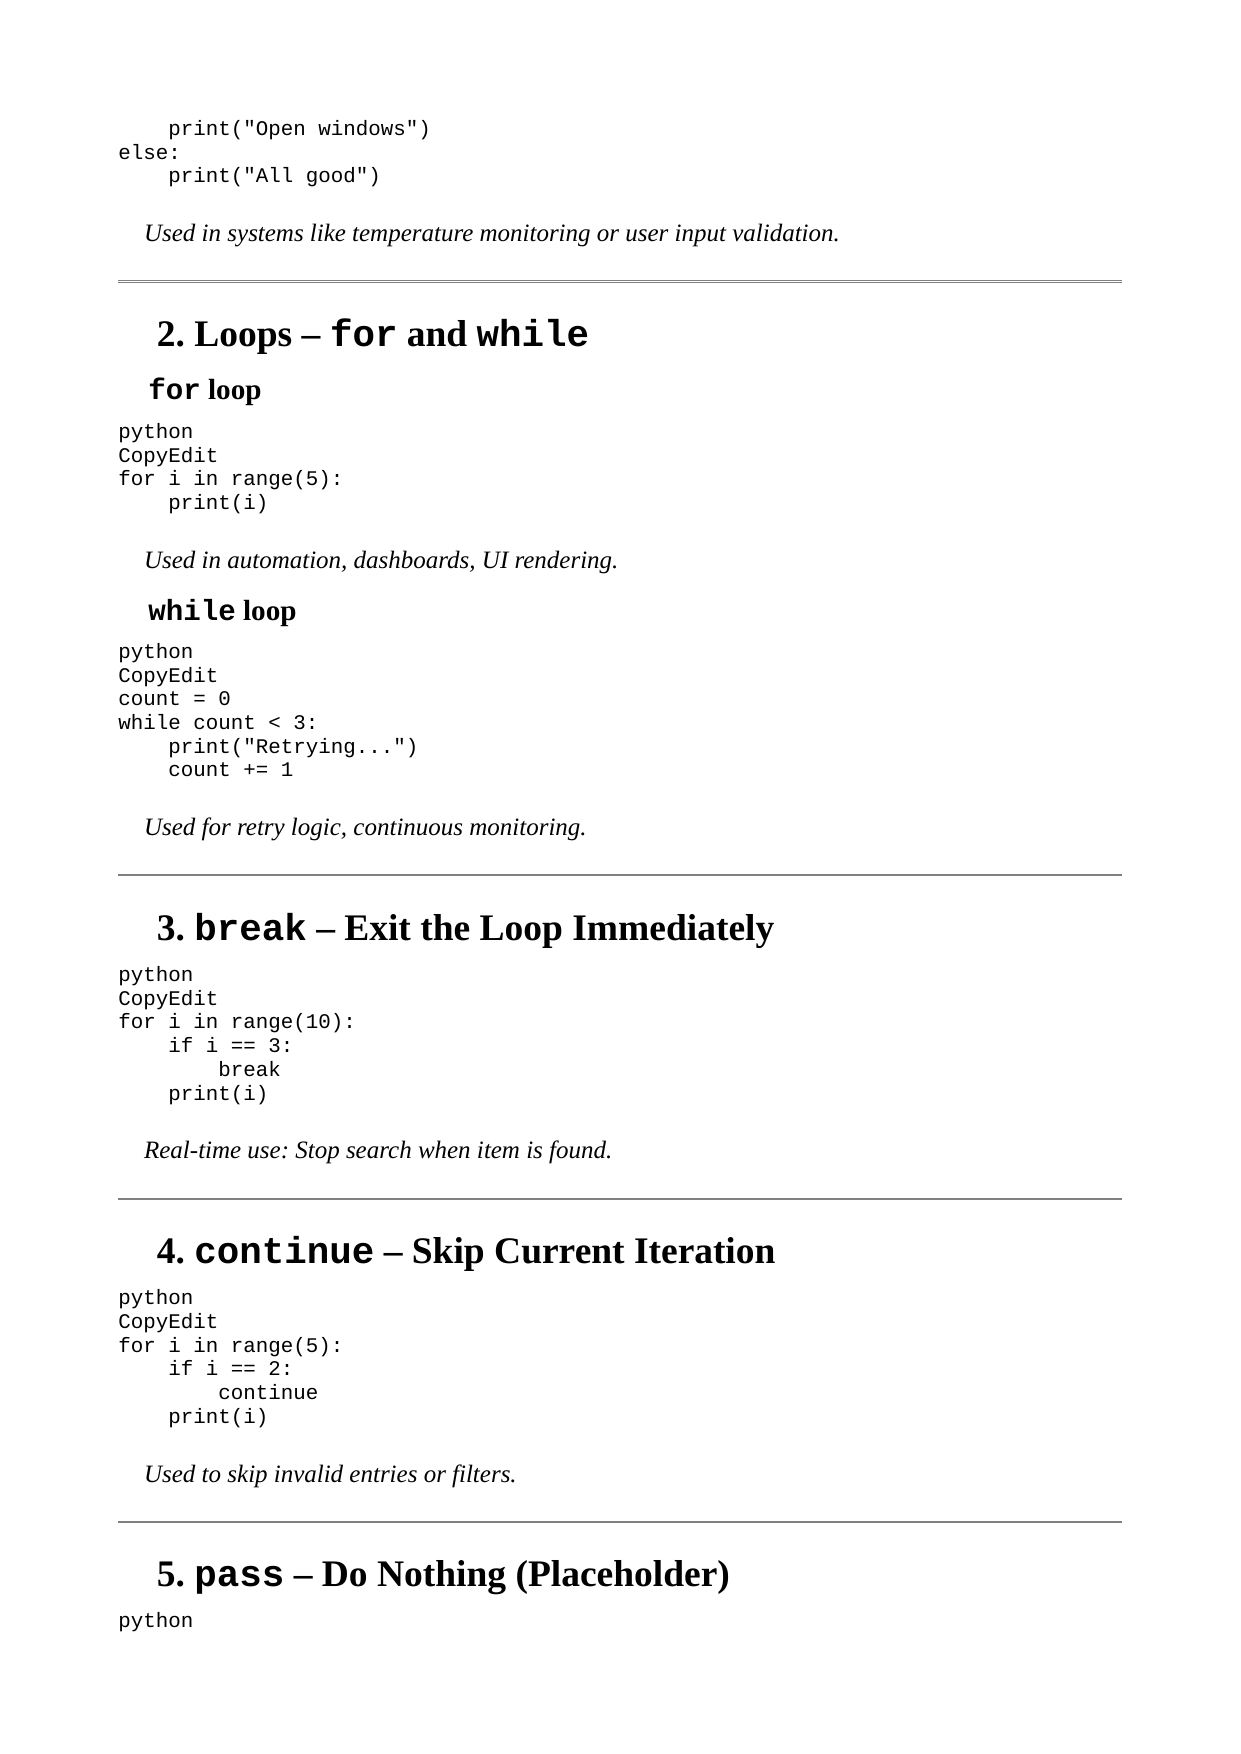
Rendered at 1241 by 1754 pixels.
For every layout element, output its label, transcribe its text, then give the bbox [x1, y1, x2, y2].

text ✅ Used for retry logic, continuous monitoring. [118, 812, 1122, 841]
text print(i) [118, 1406, 1122, 1429]
subtitle 🔹 5. pass – Do Nothing (Placeholder) [118, 1552, 1122, 1598]
text python [118, 1611, 1122, 1634]
text for i in range(5): [118, 1335, 1122, 1358]
text ✅ Real-time use: Stop search when item is found. [118, 1136, 1122, 1164]
subtitle 🔸 while loop [118, 593, 1122, 629]
text print(i) [118, 1082, 1122, 1106]
subtitle 🔹 4. continue – Skip Current Iteration [118, 1229, 1122, 1275]
text ✅ Used to skip invalid entries or filters. [118, 1459, 1122, 1487]
text python [118, 1287, 1122, 1311]
text python [118, 421, 1122, 444]
text CopyEdit [118, 665, 1122, 688]
text for i in range(5): [118, 468, 1122, 492]
text print("All good") [118, 165, 1122, 189]
text print("Retrying...") [118, 736, 1122, 759]
subtitle 🔸 for loop [118, 372, 1122, 408]
text if i == 2: [118, 1358, 1122, 1382]
text ✅ Used in systems like temperature monitoring or user input validation. [118, 218, 1122, 247]
text if i == 3: [118, 1035, 1122, 1059]
text count += 1 [118, 759, 1122, 783]
text break [118, 1059, 1122, 1082]
text CopyEdit [118, 444, 1122, 468]
text continue [118, 1382, 1122, 1406]
subtitle 🔹 2. Loops – for and while [118, 312, 1122, 358]
text print("Open windows") [118, 118, 1122, 142]
text python [118, 641, 1122, 665]
text python [118, 964, 1122, 988]
subtitle 🔹 3. break – Exit the Loop Immediately [118, 906, 1122, 952]
text count = 0 [118, 688, 1122, 712]
text print(i) [118, 492, 1122, 516]
text ✅ Used in automation, dashboards, UI rendering. [118, 545, 1122, 574]
text for i in range(10): [118, 1012, 1122, 1035]
text CopyEdit [118, 988, 1122, 1012]
text CopyEdit [118, 1311, 1122, 1335]
text else: [118, 142, 1122, 165]
text while count < 3: [118, 712, 1122, 736]
